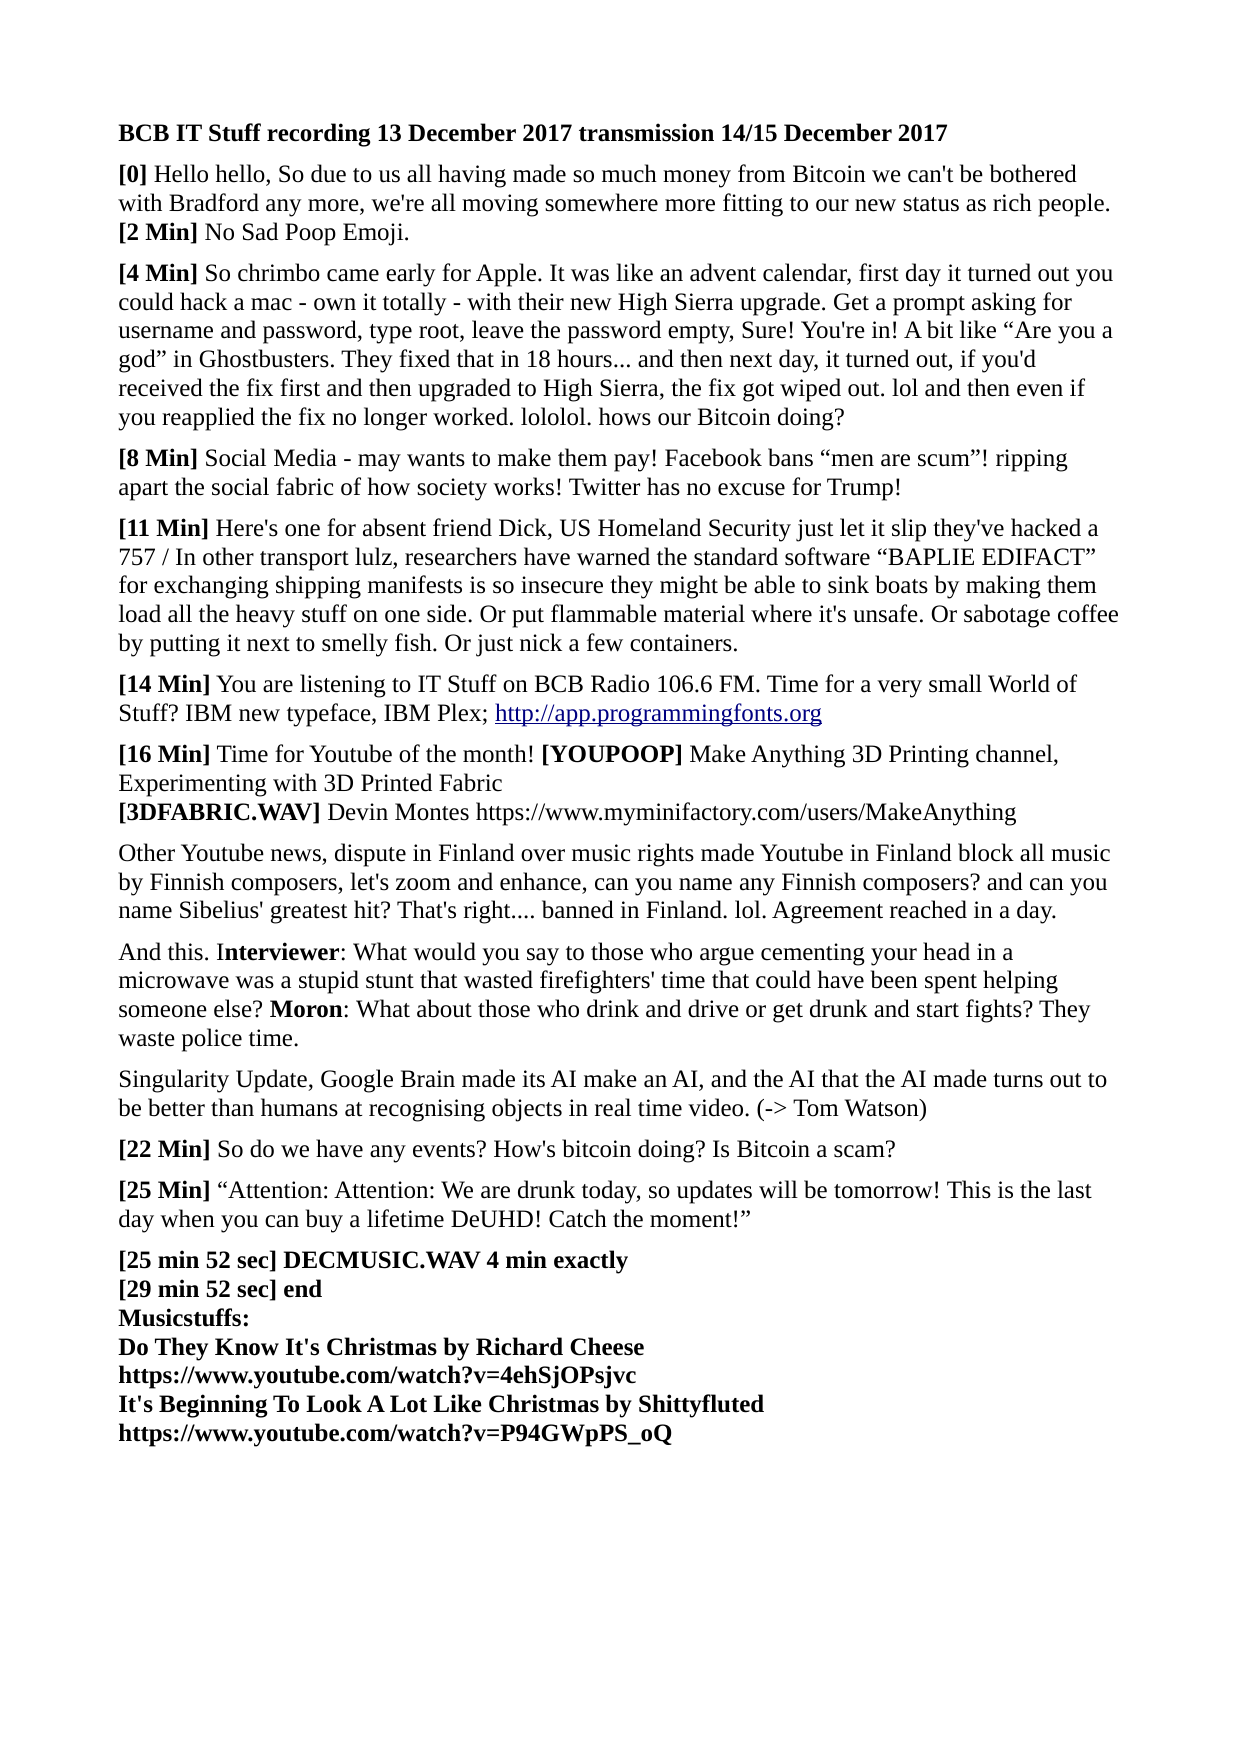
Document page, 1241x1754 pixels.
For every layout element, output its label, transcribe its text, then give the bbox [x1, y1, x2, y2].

text [8 Min] Social Media - may wants to make them pay! Facebook bans “men are scum”! ripping apart the social fabric of how society works! Twitter has no excuse for Trump! [118, 443, 1122, 501]
text [22 Min] So do we have any events? How's bitcoin doing? Is Bitcoin a scam? [118, 1134, 1122, 1163]
text [25 Min] “Attention: Attention: We are drunk today, so updates will be tomorrow! This is the last day when you can buy a lifetime DeUHD! Catch the moment!” [118, 1176, 1122, 1233]
text [11 Min] Here's one for absent friend Dick, US Homeland Security just let it slip they've hacked a 757 / In other transport lulz, researchers have warned the standard software “BAPLIE EDIFACT” for exchanging shipping manifests is so insecure they might be able to sink boats by making them load all the heavy stuff on one side. Or put flammable material where it's unsafe. Or sabotage coffee by putting it next to smelly fish. Or just nick a few containers. [118, 513, 1122, 657]
text BCB IT Stuff recording 13 December 2017 transmission 14/15 December 2017 [118, 118, 1122, 147]
text [4 Min] So chrimbo came early for Apple. It was like an advent calendar, first day it turned out you could hack a mac - own it totally - with their new High Sierra upgrade. Get a prompt asking for username and password, type root, leave the password empty, Sure! You're in! A bit like “Are you a god” in Ghostbusters. They fixed that in 18 hours... and then next day, it turned out, if you'd received the fix first and then upgraded to High Sierra, the fix got wiped out. lol and then even if you reapplied the fix no longer worked. lololol. hows our Bitcoin doing? [118, 258, 1122, 431]
text [0] Hello hello, So due to us all having made so much money from Bitcoin we can't be bothered with Bradford any more, we're all moving somewhere more fitting to our new status as rich people. [2 Min] No Sad Poop Emoji. [118, 159, 1122, 246]
text Singularity Update, Google Brain made its AI make an AI, and the AI that the AI made turns out to be better than humans at recognising objects in real time video. (-> Tom Watson) [118, 1064, 1122, 1122]
text [16 Min] Time for Youtube of the month! [YOUPOOP] Make Anything 3D Printing channel, Experimenting with 3D Printed Fabric [3DFABRIC.WAV] Devin Montes https://www.myminifactory.com/users/MakeAnything [118, 739, 1122, 826]
text Other Youtube news, dispute in Finland over music rights made Youtube in Finland block all music by Finnish composers, let's zoom and enhance, can you name any Finnish composers? and can you name Sibelius' greatest hit? That's right.... banned in Finland. lol. Agreement reached in a day. [118, 838, 1122, 924]
text [25 min 52 sec] DECMUSIC.WAV 4 min exactly [29 min 52 sec] end Musicstuffs: Do They Know It's Christmas by Richard Cheese https://www.youtube.com/watch?v=4ehSjOPsjvc It's Beginning To Look A Lot Like Christmas by Shittyfluted https://www.youtube.com/watch?v=P94GWpPS_oQ [118, 1246, 1122, 1447]
text And this. Interviewer: What would you say to those who argue cementing your head in a microwave was a stupid stunt that wasted firefighters' time that could have been spent helping someone else? Moron: What about those who drink and drive or get drunk and start fights? They waste police time. [118, 937, 1122, 1052]
text [14 Min] You are listening to IT Stuff on BCB Radio 106.6 FM. Time for a very small World of Stuff? IBM new typeface, IBM Plex; http://app.programmingfonts.org [118, 669, 1122, 727]
